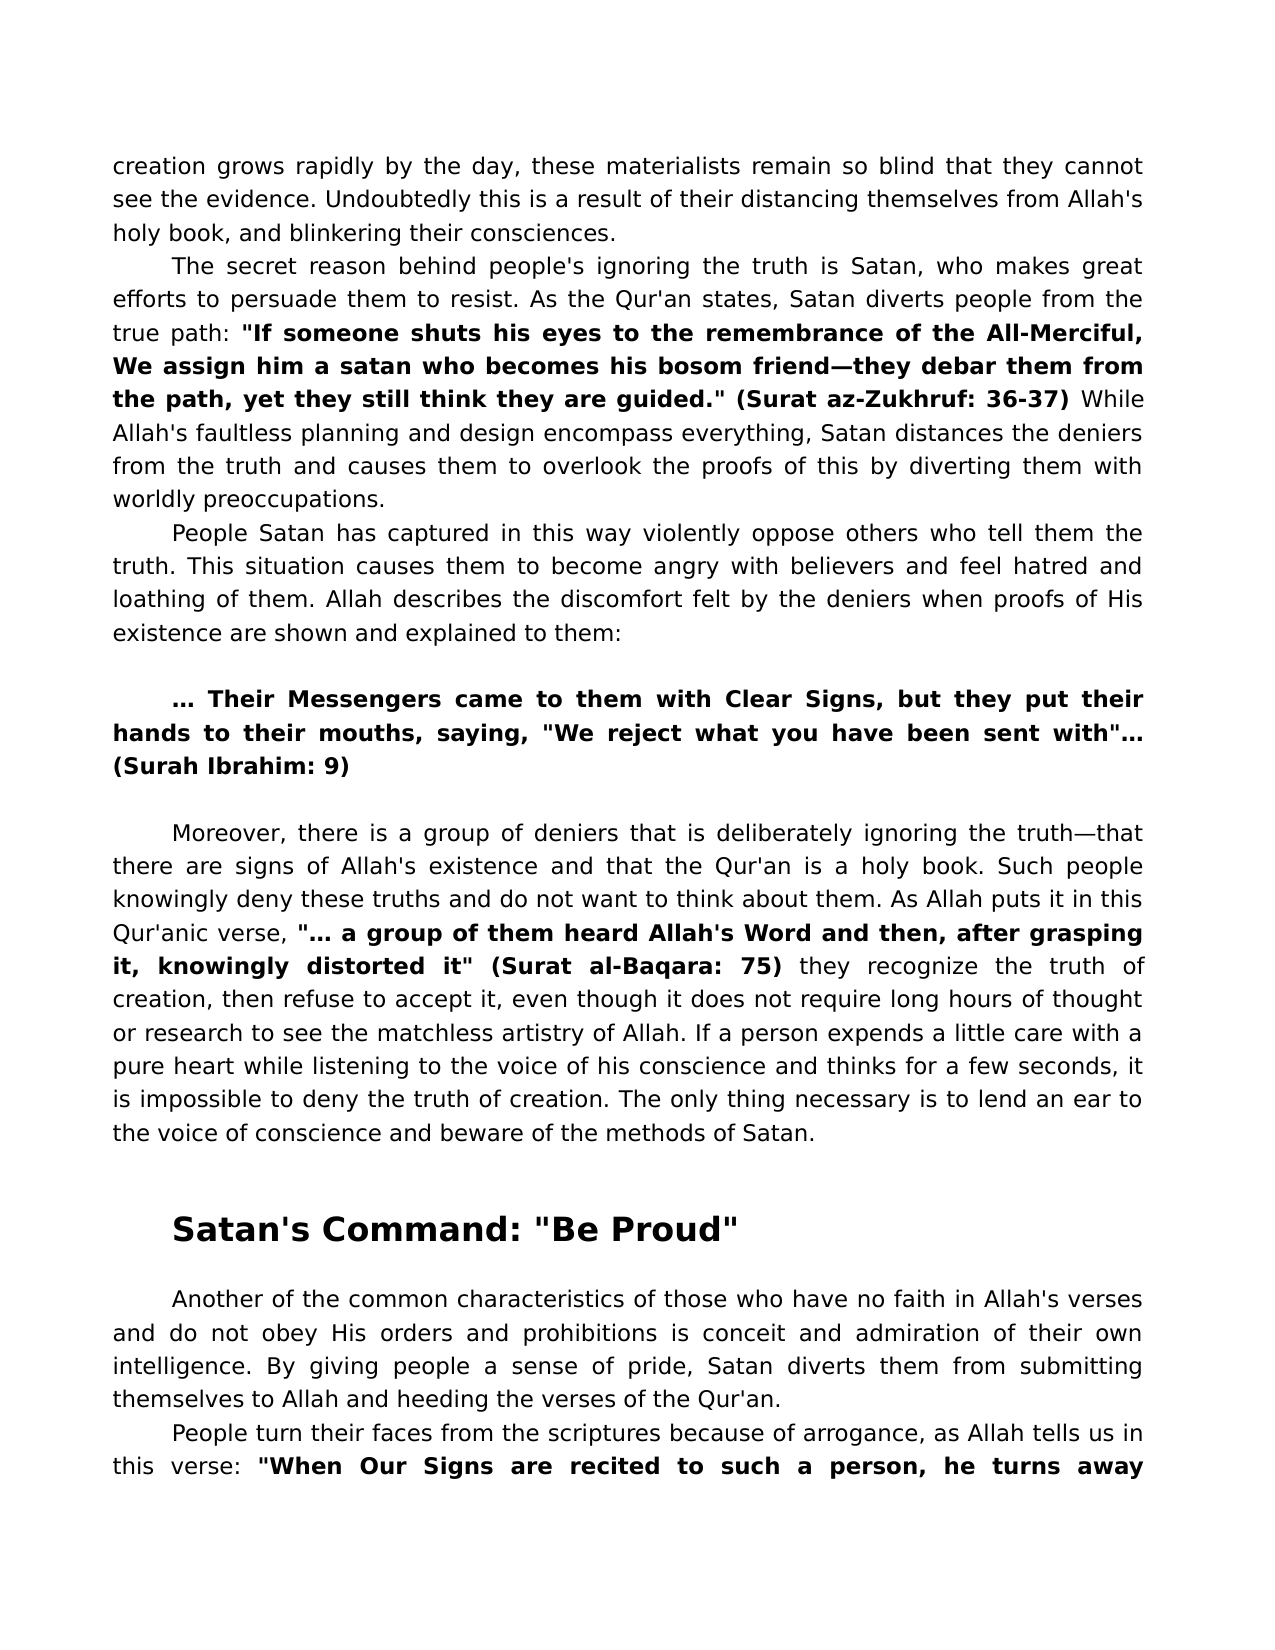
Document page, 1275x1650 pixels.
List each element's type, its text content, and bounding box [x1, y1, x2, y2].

text … Their Messengers came to them with Clear Signs, but they put their hands to their mouths, saying, "We reject what you have been sent with"… (Surah Ibrahim: 9) [112, 681, 1145, 781]
text Satan's Command: "Be Proud" [112, 1214, 1145, 1248]
text creation grows rapidly by the day, these materialists remain so blind that they cannot see the evidence. Undoubtedly this is a result of their distancing themselves from Allah's holy book, and blinkering their consciences. [112, 148, 1145, 248]
text Another of the common characteristics of those who have no faith in Allah's verses and do not obey His orders and prohibitions is conceit and admiration of their own intelligence. By giving people a sense of pride, Satan diverts them from submitting themselves to Allah and heeding the verses of the Qur'an. [112, 1281, 1145, 1414]
text People turn their faces from the scriptures because of arrogance, as Allah tells us in this verse: "When Our Signs are recited to such a person, he turns away [112, 1414, 1145, 1481]
text Moreover, there is a group of deniers that is deliberately ignoring the truth—that there are signs of Allah's existence and that the Qur'an is a holy book. Such people knowingly deny these truths and do not want to think about them. As Allah puts it in this Qur'anic verse, "… a group of them heard Allah's Word and then, after grasping it, knowingly distorted it" (Surat al-Baqara: 75) they recognize the truth of creation, then refuse to accept it, even though it does not require long hours of thought or research to see the matchless artistry of Allah. If a person expends a little care with a pure heart while listening to the voice of his conscience and thinks for a few seconds, it is impossible to deny the truth of creation. The only thing necessary is to lend an ear to the voice of conscience and beware of the methods of Satan. [112, 814, 1145, 1148]
text People Satan has captured in this way violently oppose others who tell them the truth. This situation causes them to become angry with believers and feel hatred and loathing of them. Allah describes the discomfort felt by the deniers when proofs of His existence are shown and explained to them: [112, 514, 1145, 648]
text The secret reason behind people's ignoring the truth is Satan, who makes great efforts to persuade them to resist. As the Qur'an states, Satan diverts people from the true path: "If someone shuts his eyes to the remembrance of the All-Merciful, We assign him a satan who becomes his bosom friend—they debar them from the path, yet they still think they are guided." (Surat az-Zukhruf: 36-37) While Allah's faultless planning and design encompass everything, Satan distances the deniers from the truth and causes them to overlook the proofs of this by diverting them with worldly preoccupations. [112, 248, 1145, 514]
